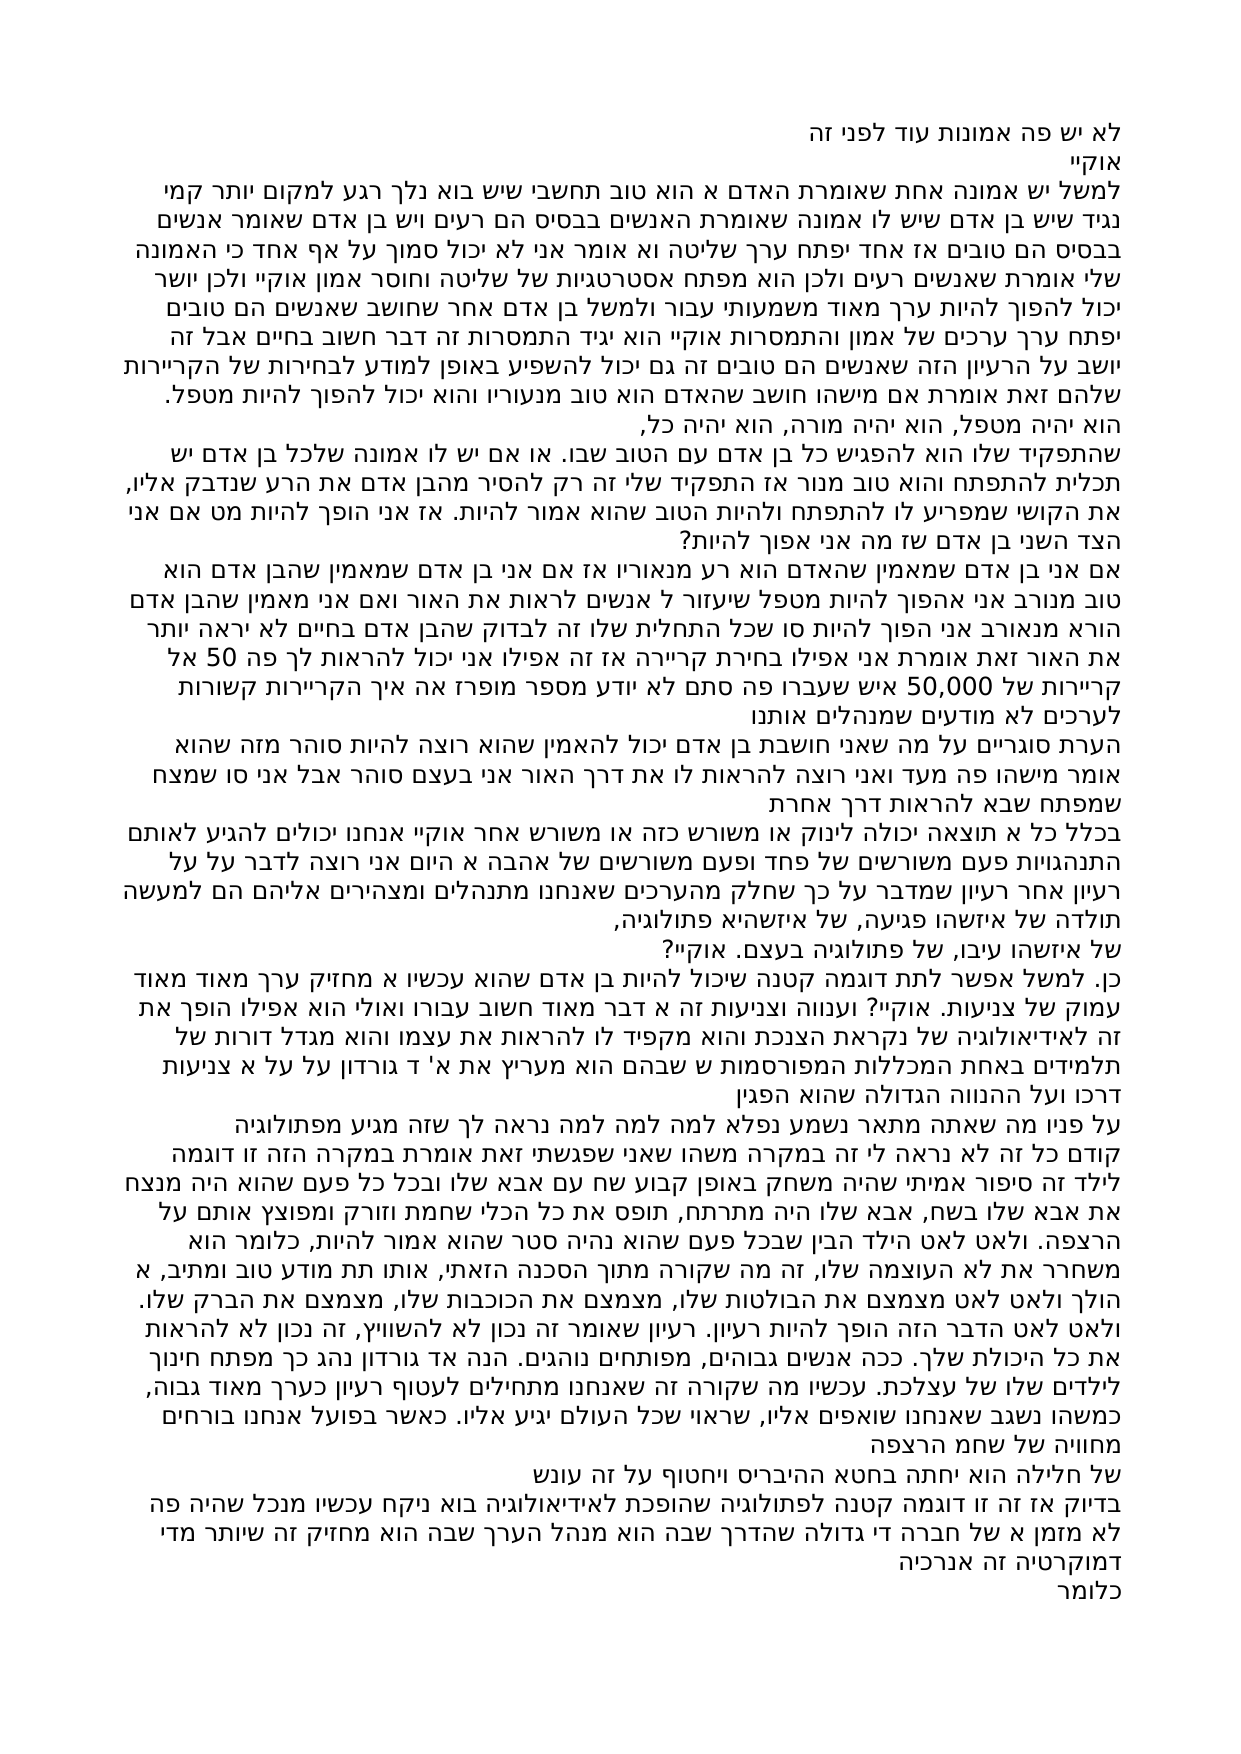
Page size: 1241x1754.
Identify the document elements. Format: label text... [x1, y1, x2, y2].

text כלומר [118, 1576, 1122, 1606]
text אם אני בן אדם שמאמין שהאדם הוא רע מנאוריו אז אם אני בן אדם שמאמין שהבן אדם הוא טוב מנורב אני אהפוך להיות מטפל שיעזור ל אנשים לראות את האור ואם אני מאמין שהבן אדם הורא מנאורב אני הפוך להיות סו שכל התחלית שלו זה לבדוק שהבן אדם בחיים לא יראה יותר את האור זאת אומרת אני אפילו בחירת קריירה אז זה אפילו אני יכול להראות לך פה 50 אל קריירות של 50,000 איש שעברו פה סתם לא יודע מספר מופרז אה איך הקריירות קשורות לערכים לא מודעים שמנהלים אותנו [118, 556, 1122, 731]
text בכלל כל א תוצאה יכולה לינוק או משורש כזה או משורש אחר אוקיי אנחנו יכולים להגיע לאותם התנהגויות פעם משורשים של פחד ופעם משורשים של אהבה א היום אני רוצה לדבר על על רעיון אחר רעיון שמדבר על כך שחלק מהערכים שאנחנו מתנהלים ומצהירים אליהם הם למעשה תולדה של איזשהו פגיעה, של איזשהיא פתולוגיה, [118, 818, 1122, 935]
text אוקיי [118, 147, 1122, 176]
text של איזשהו עיבו, של פתולוגיה בעצם. אוקיי? [118, 935, 1122, 964]
text של חלילה הוא יחתה בחטא ההיבריס ויחטוף על זה עונש [118, 1460, 1122, 1489]
text למשל יש אמונה אחת שאומרת האדם א הוא טוב תחשבי שיש בוא נלך רגע למקום יותר קמי נגיד שיש בן אדם שיש לו אמונה שאומרת האנשים בבסיס הם רעים ויש בן אדם שאומר אנשים בבסיס הם טובים אז אחד יפתח ערך שליטה וא אומר אני לא יכול סמוך על אף אחד כי האמונה שלי אומרת שאנשים רעים ולכן הוא מפתח אסטרטגיות של שליטה וחוסר אמון אוקיי ולכן יושר יכול להפוך להיות ערך מאוד משמעותי עבור ולמשל בן אדם אחר שחושב שאנשים הם טובים יפתח ערך ערכים של אמון והתמסרות אוקיי הוא יגיד התמסרות זה דבר חשוב בחיים אבל זה יושב על הרעיון הזה שאנשים הם טובים זה גם יכול להשפיע באופן למודע לבחירות של הקריירות שלהם זאת אומרת אם מישהו חושב שהאדם הוא טוב מנעוריו והוא יכול להפוך להיות מטפל. [118, 176, 1122, 410]
text הערת סוגריים על מה שאני חושבת בן אדם יכול להאמין שהוא רוצה להיות סוהר מזה שהוא אומר מישהו פה מעד ואני רוצה להראות לו את דרך האור אני בעצם סוהר אבל אני סו שמצח שמפתח שבא להראות דרך אחרת [118, 731, 1122, 818]
text קודם כל זה לא נראה לי זה במקרה משהו שאני שפגשתי זאת אומרת במקרה הזה זו דוגמה לילד זה סיפור אמיתי שהיה משחק באופן קבוע שח עם אבא שלו ובכל כל פעם שהוא היה מנצח את אבא שלו בשח, אבא שלו היה מתרתח, תופס את כל הכלי שחמת וזורק ומפוצץ אותם על הרצפה. ולאט לאט הילד הבין שבכל פעם שהוא נהיה סטר שהוא אמור להיות, כלומר הוא משחרר את לא העוצמה שלו, זה מה שקורה מתוך הסכנה הזאתי, אותו תת מודע טוב ומתיב, א הולך ולאט לאט מצמצם את הבולטות שלו, מצמצם את הכוכבות שלו, מצמצם את הברק שלו. ולאט לאט הדבר הזה הופך להיות רעיון. רעיון שאומר זה נכון לא להשוויץ, זה נכון לא להראות את כל היכולת שלך. ככה אנשים גבוהים, מפותחים נוהגים. הנה אד גורדון נהג כך מפתח חינוך לילדים שלו של עצלכת. עכשיו מה שקורה זה שאנחנו מתחילים לעטוף רעיון כערך מאוד גבוה, כמשהו נשגב שאנחנו שואפים אליו, שראוי שכל העולם יגיע אליו. כאשר בפועל אנחנו בורחים מחוויה של שחמ הרצפה [118, 1139, 1122, 1460]
text שהתפקיד שלו הוא להפגיש כל בן אדם עם הטוב שבו. או אם יש לו אמונה שלכל בן אדם יש תכלית להתפתח והוא טוב מנור אז התפקיד שלי זה רק להסיר מהבן אדם את הרע שנדבק אליו, את הקושי שמפריע לו להתפתח ולהיות הטוב שהוא אמור להיות. אז אני הופך להיות מט אם אני הצד השני בן אדם שז מה אני אפוך להיות? [118, 439, 1122, 556]
text על פניו מה שאתה מתאר נשמע נפלא למה למה למה נראה לך שזה מגיע מפתולוגיה [118, 1110, 1122, 1139]
text הוא יהיה מטפל, הוא יהיה מורה, הוא יהיה כל, [118, 410, 1122, 439]
text בדיוק אז זה זו דוגמה קטנה לפתולוגיה שהופכת לאידיאולוגיה בוא ניקח עכשיו מנכל שהיה פה לא מזמן א של חברה די גדולה שהדרך שבה הוא מנהל הערך שבה הוא מחזיק זה שיותר מדי דמוקרטיה זה אנרכיה [118, 1489, 1122, 1576]
text כן. למשל אפשר לתת דוגמה קטנה שיכול להיות בן אדם שהוא עכשיו א מחזיק ערך מאוד מאוד עמוק של צניעות. אוקיי? וענווה וצניעות זה א דבר מאוד חשוב עבורו ואולי הוא אפילו הופך את זה לאידיאולוגיה של נקראת הצנכת והוא מקפיד לו להראות את עצמו והוא מגדל דורות של תלמידים באחת המכללות המפורסמות ש שבהם הוא מעריץ את א' ד גורדון על על א צניעות דרכו ועל ההנווה הגדולה שהוא הפגין [118, 964, 1122, 1110]
text לא יש פה אמונות עוד לפני זה [118, 118, 1122, 147]
